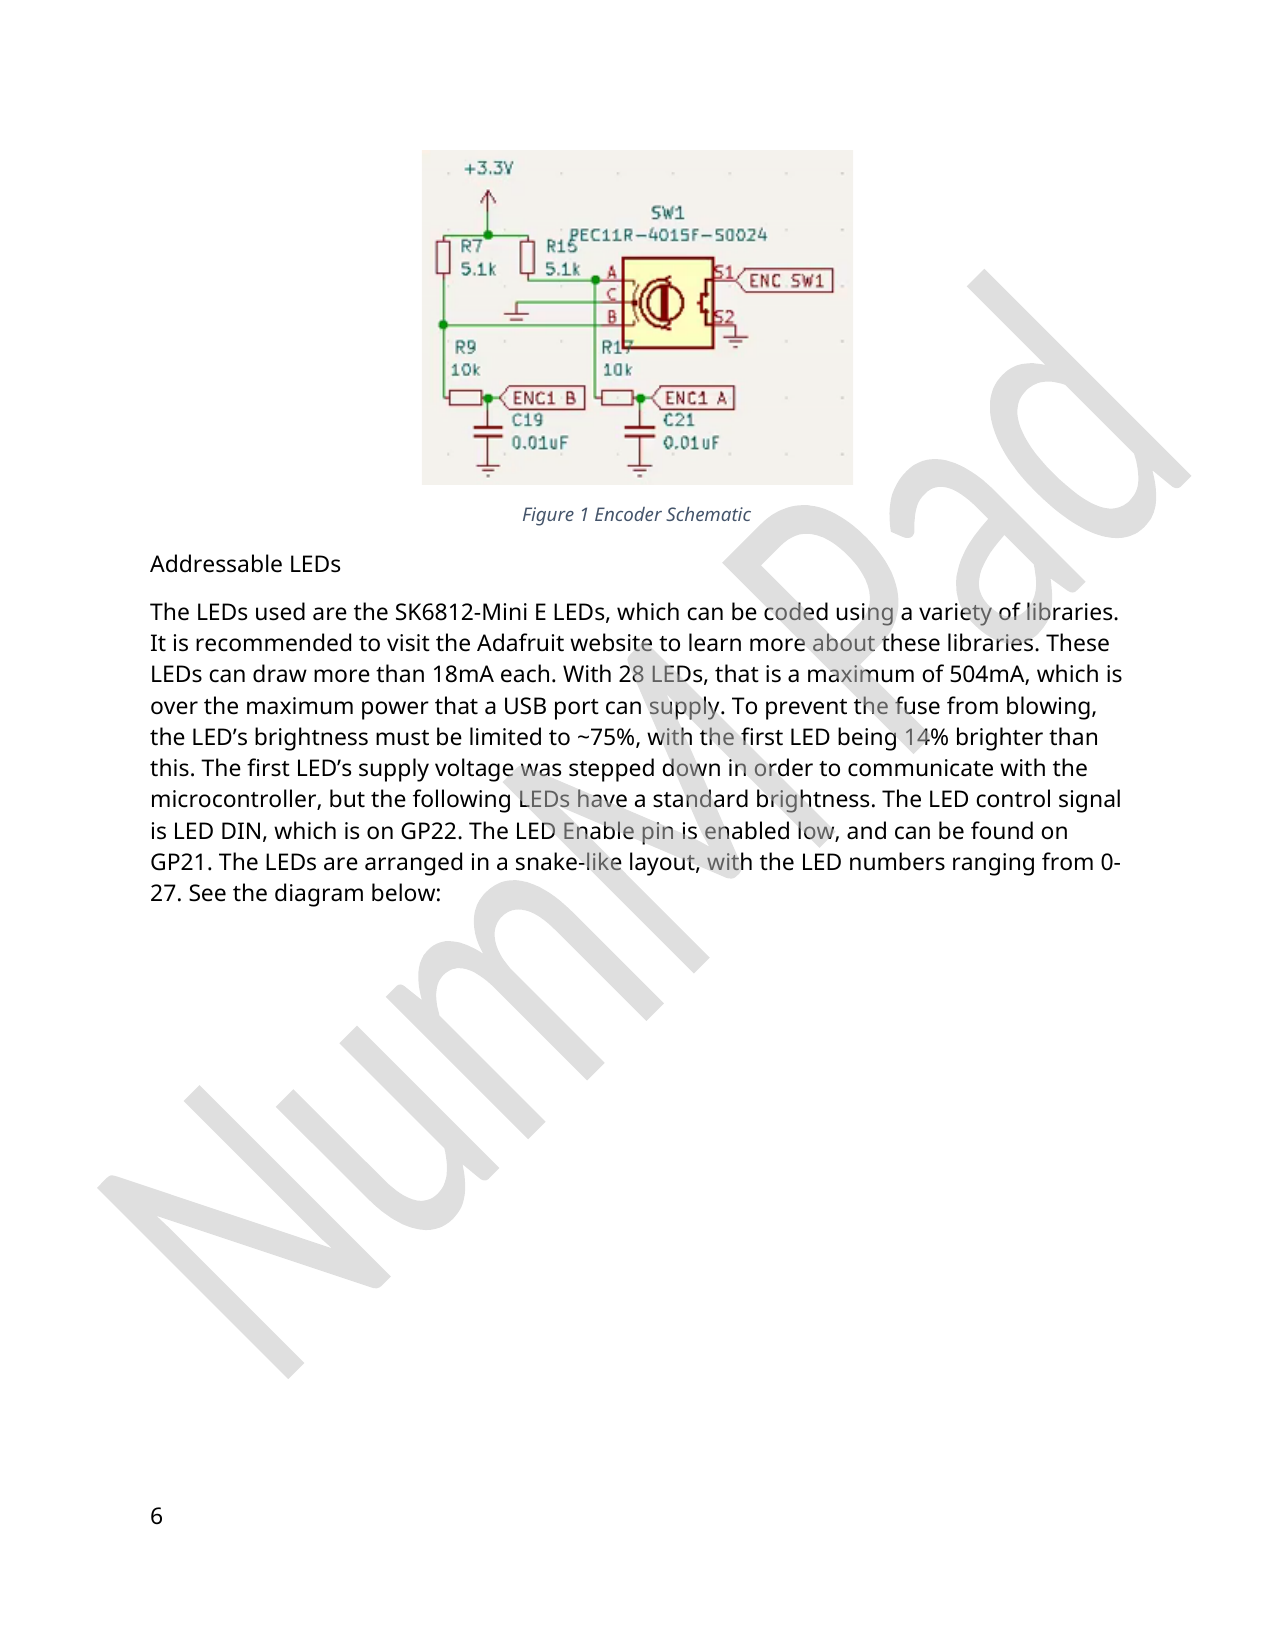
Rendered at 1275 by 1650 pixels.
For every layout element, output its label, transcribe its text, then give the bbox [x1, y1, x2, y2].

subtitle [762, 548, 864, 579]
text Figure 1 Encoder Schematic [150, 502, 890, 527]
text [915, 502, 987, 527]
subtitle [1053, 548, 1125, 579]
text [1007, 502, 1078, 527]
subtitle [877, 548, 966, 579]
text The LEDs used are the SK6812-Mini E LEDs, which can be coded using a variety of libraries. It is recommended to visit the Adafruit website to learn more about these libraries. These LEDs can draw more than 18mA each. With 28 LEDs, that is a maximum of 504mA, which is over the maximum power that a USB port can supply. To prevent the fuse from blowing, the LED’s brightness must be limited to ~75%, with the first LED being 14% brighter than this. The first LED’s supply voltage was stepped down in order to communicate with the microcontroller, but the following LEDs have a standard brightness. The LED control signal is LED DIN, which is on GP22. The LED Enable pin is enabled low, and can be found on GP21. The LEDs are arranged in a snake-like layout, with the LED numbers ranging from 0-27. See the diagram below: [150, 596, 1125, 908]
subtitle Addressable LEDs [150, 548, 737, 579]
subtitle [980, 548, 1035, 579]
